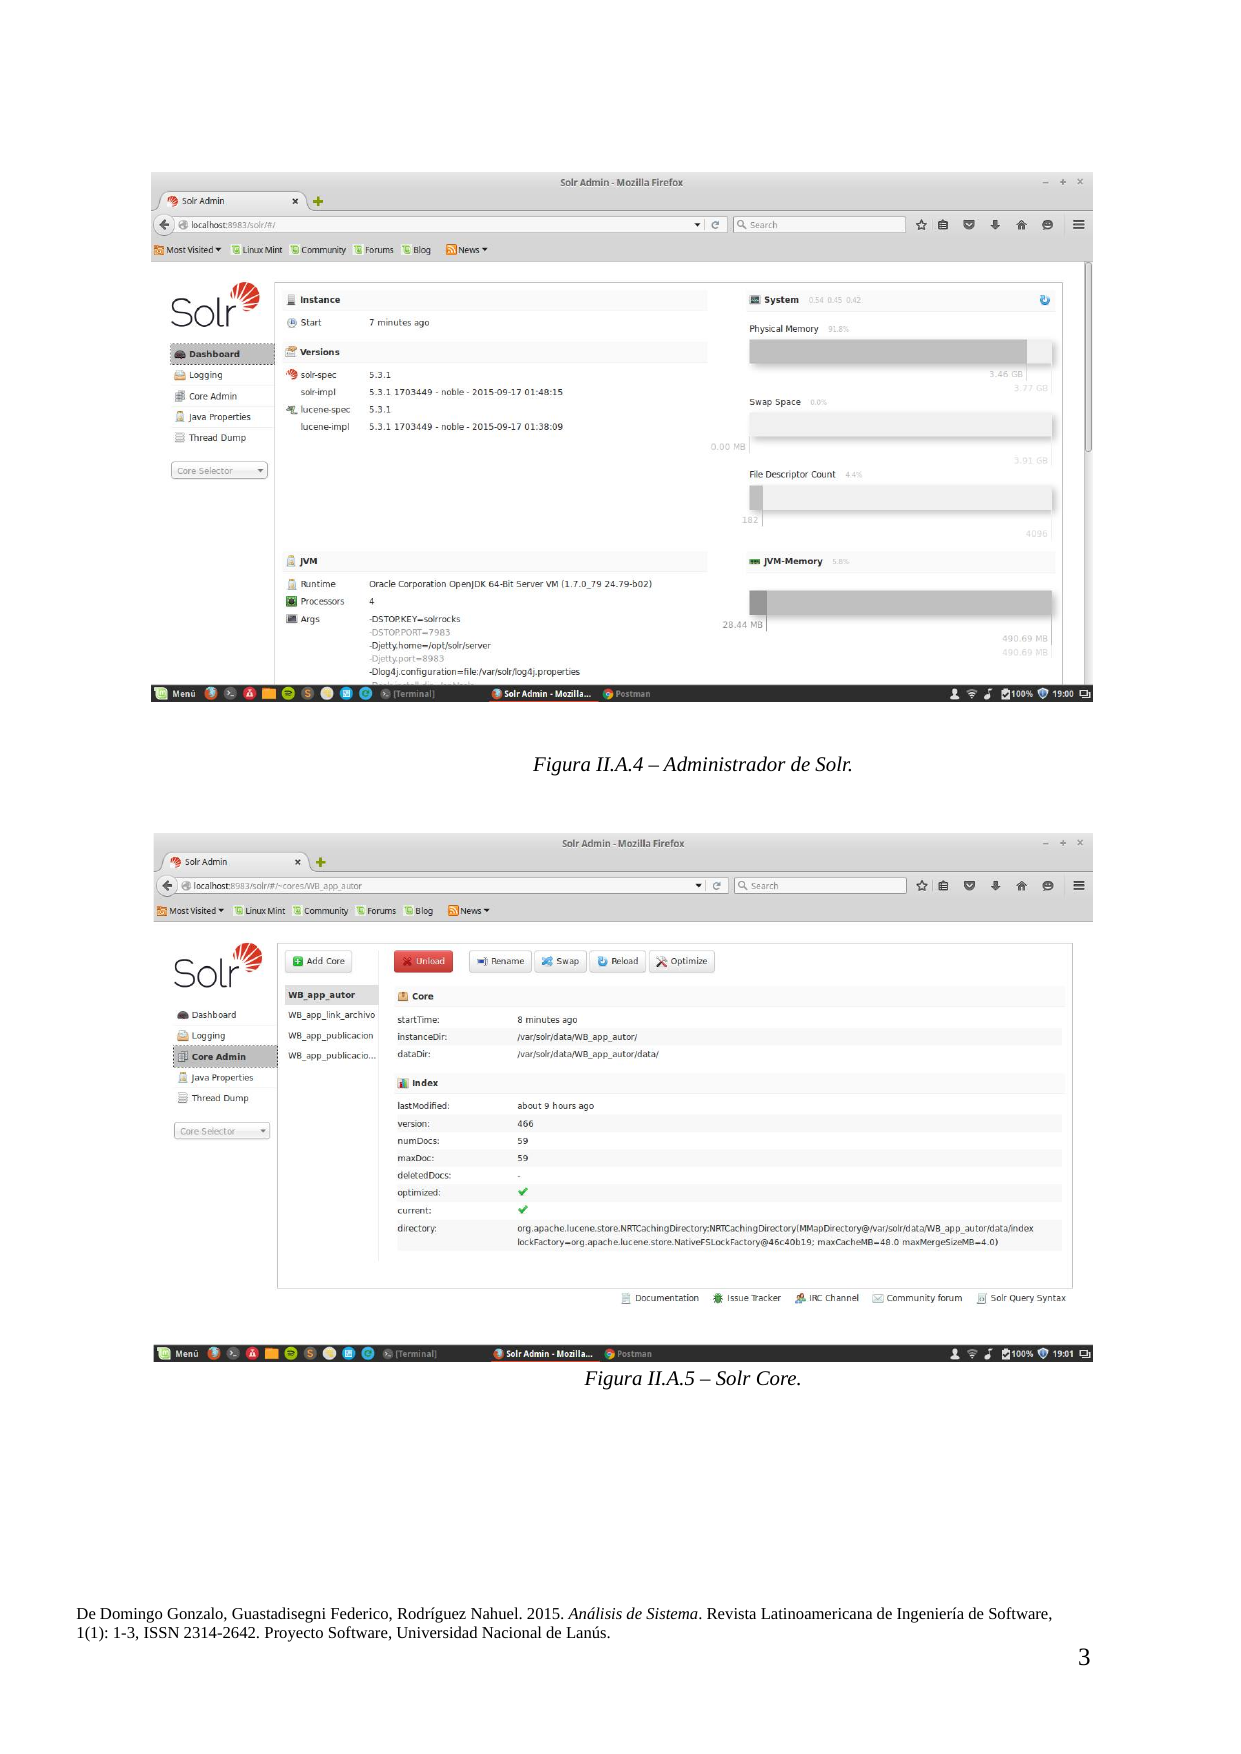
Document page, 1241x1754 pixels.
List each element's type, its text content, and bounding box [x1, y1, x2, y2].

text Figura II.A.5 – Solr Core. [223, 819, 1165, 1390]
picture [153, 833, 1093, 1362]
picture [151, 172, 1093, 702]
text Figura II.A.4 – Administrador de Solr. [223, 751, 1165, 776]
